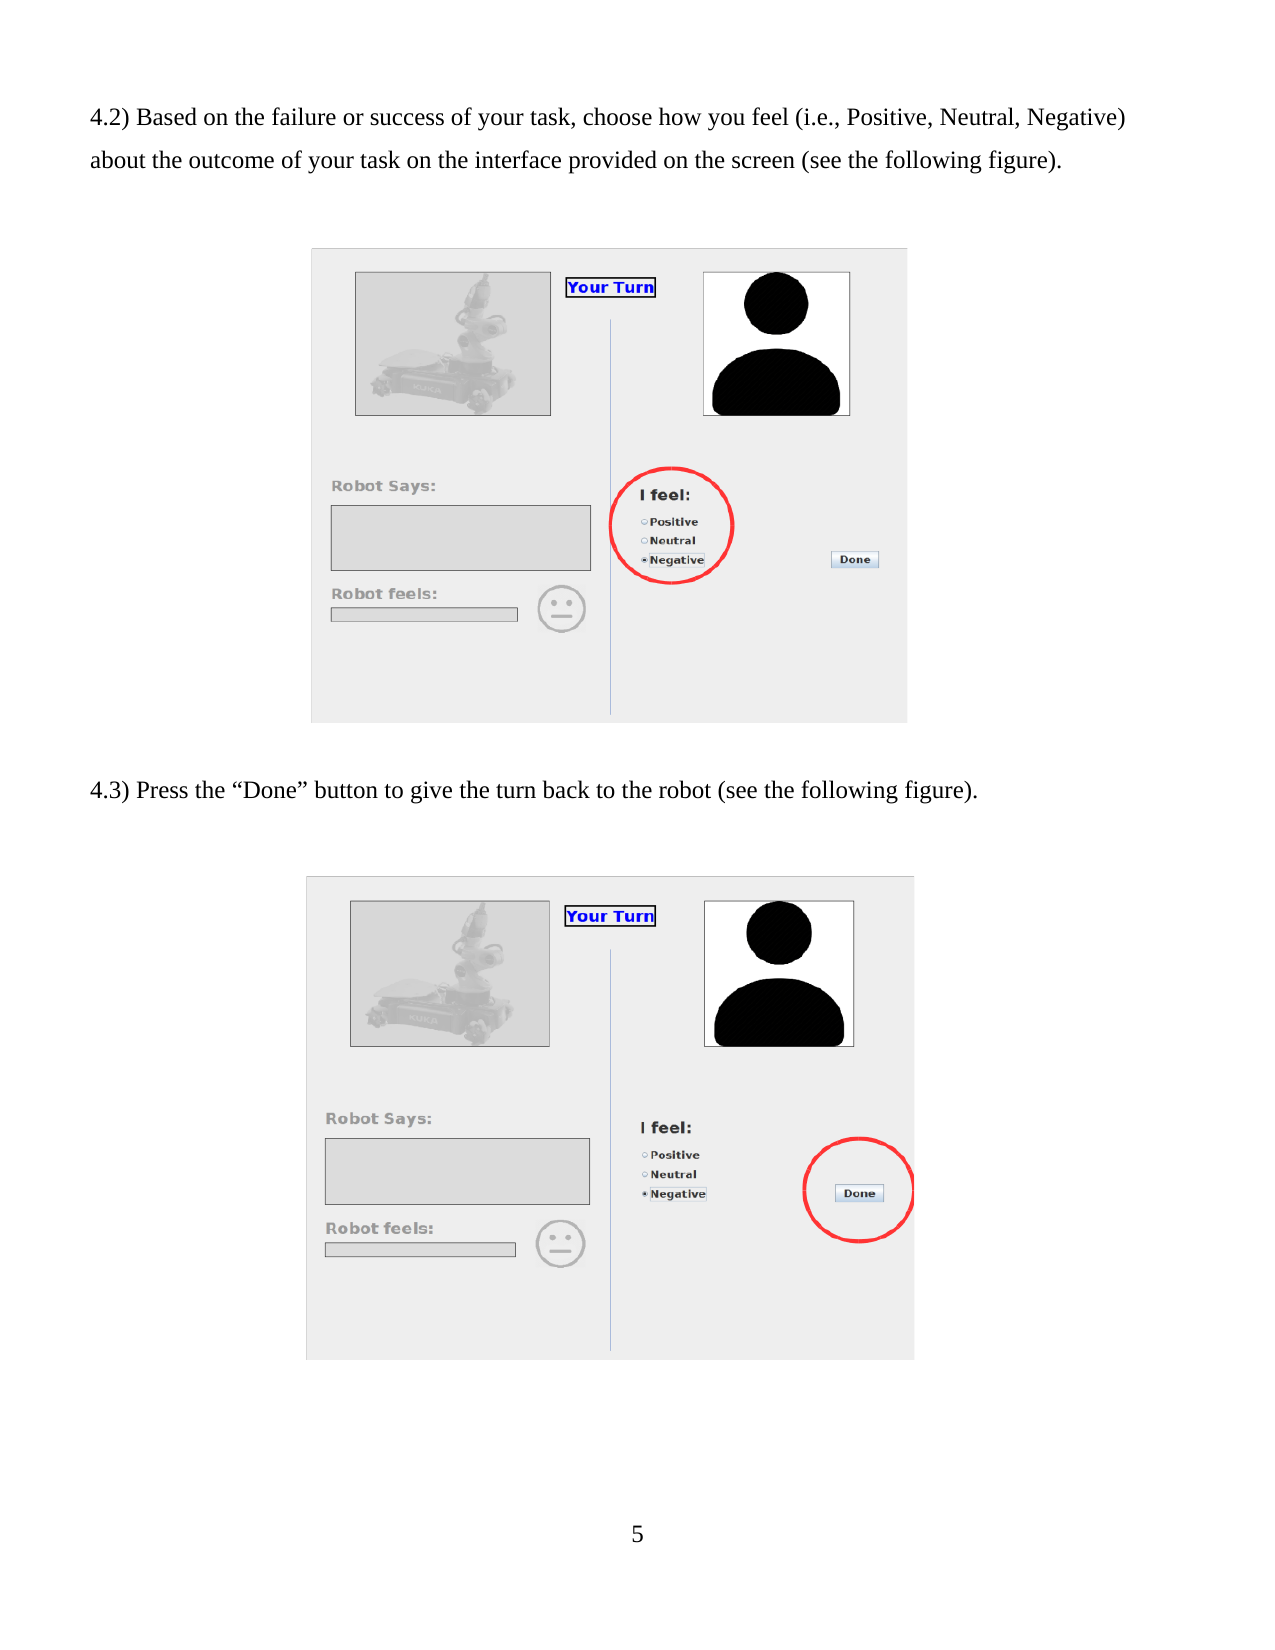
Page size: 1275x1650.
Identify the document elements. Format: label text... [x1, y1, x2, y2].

table_header [90, 231, 1185, 732]
text 4.3) Press the “Done” button to give the turn back to the robot (see the following figure). [90, 775, 1185, 803]
table_header [90, 861, 1185, 1390]
text 4.2) Based on the failure or success of your task, choose how you feel (i.e., Positive, Neutral, Negative) about the outcome of your task on the interface provided on the screen (see the following figure). [90, 102, 1185, 174]
picture [311, 248, 908, 723]
picture [306, 876, 915, 1360]
